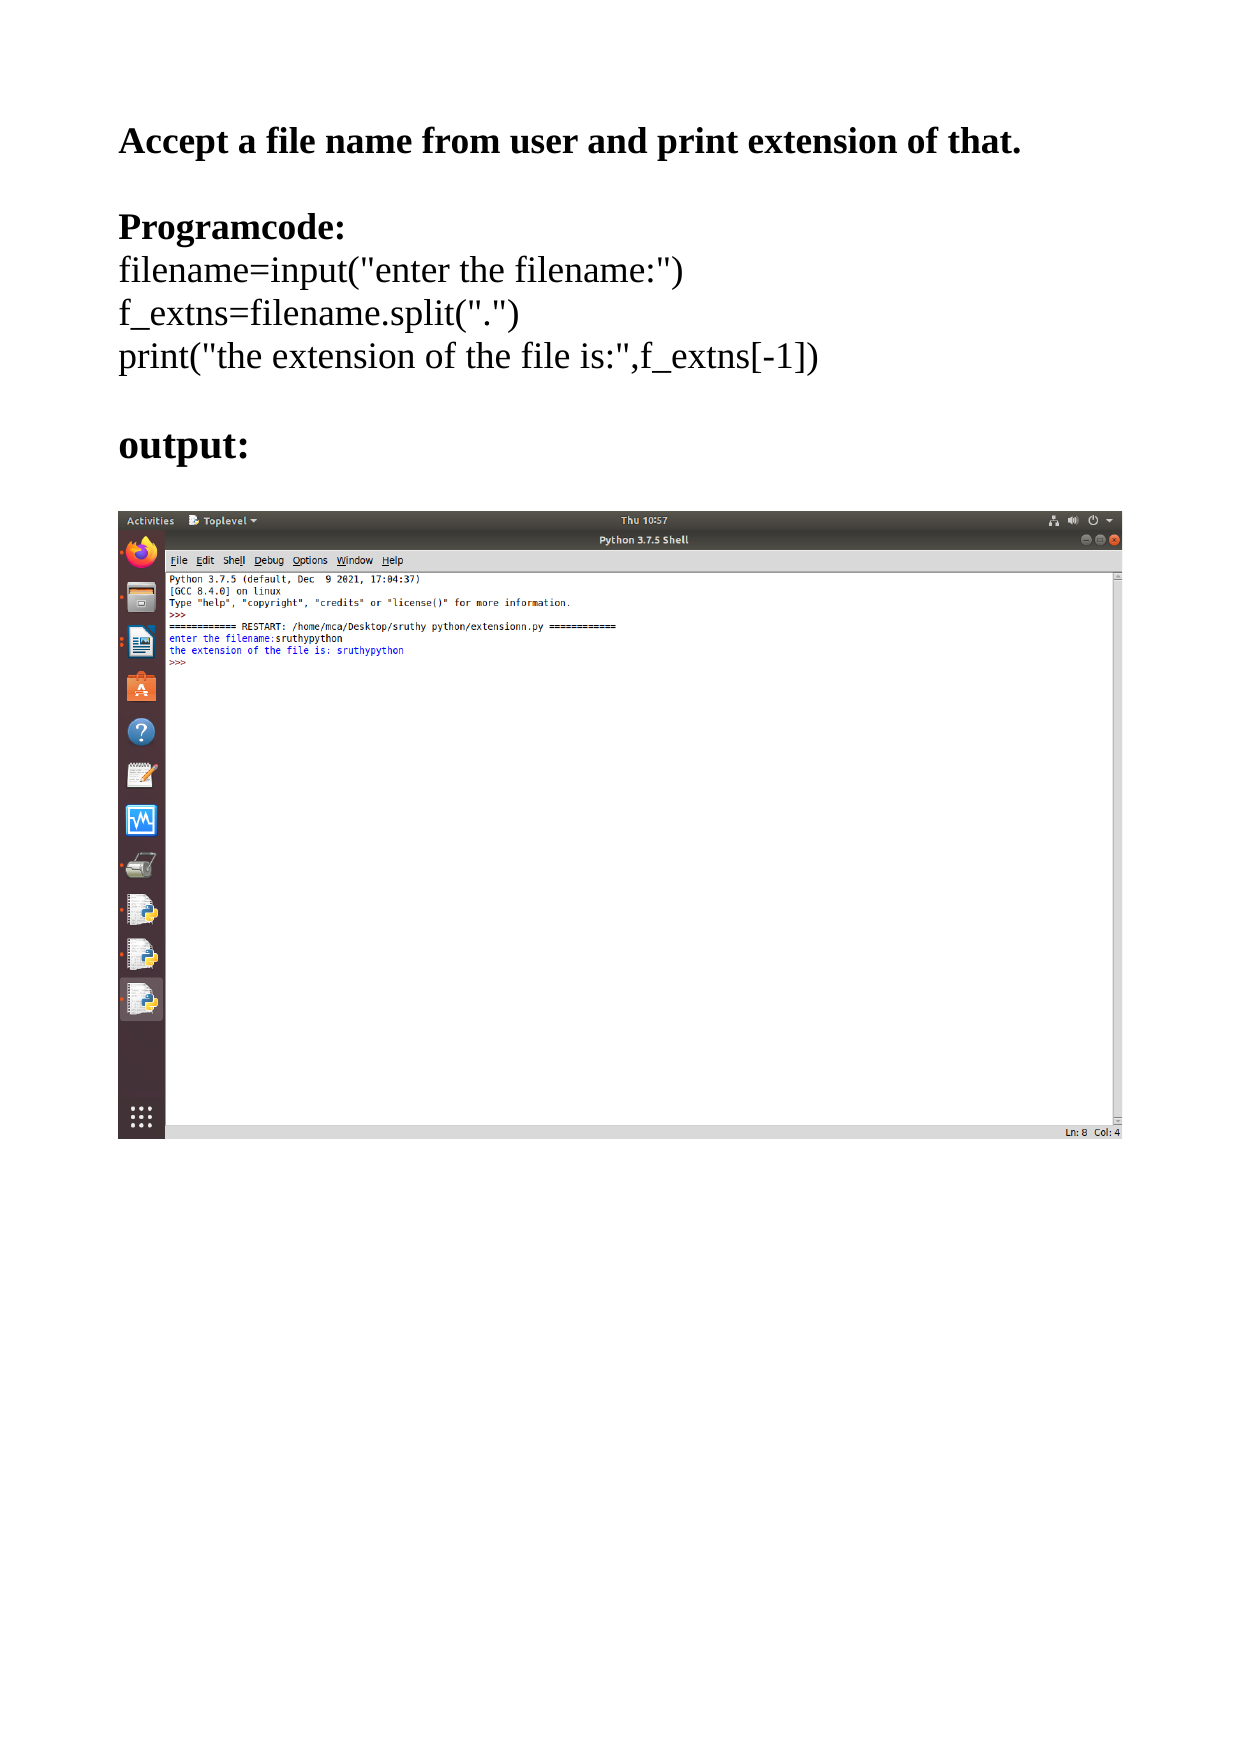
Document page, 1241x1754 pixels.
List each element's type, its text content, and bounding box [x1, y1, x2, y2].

text Accept a file name from user and print extension of that. [118, 118, 1122, 161]
text filename=input("enter the filename:") [118, 247, 1122, 291]
picture [118, 511, 1123, 1139]
text print("the extension of the file is:",f_extns[-1]) [118, 334, 1122, 377]
text output: [118, 420, 1122, 468]
text Programcode: [118, 204, 1122, 247]
text f_extns=filename.split(".") [118, 291, 1122, 334]
